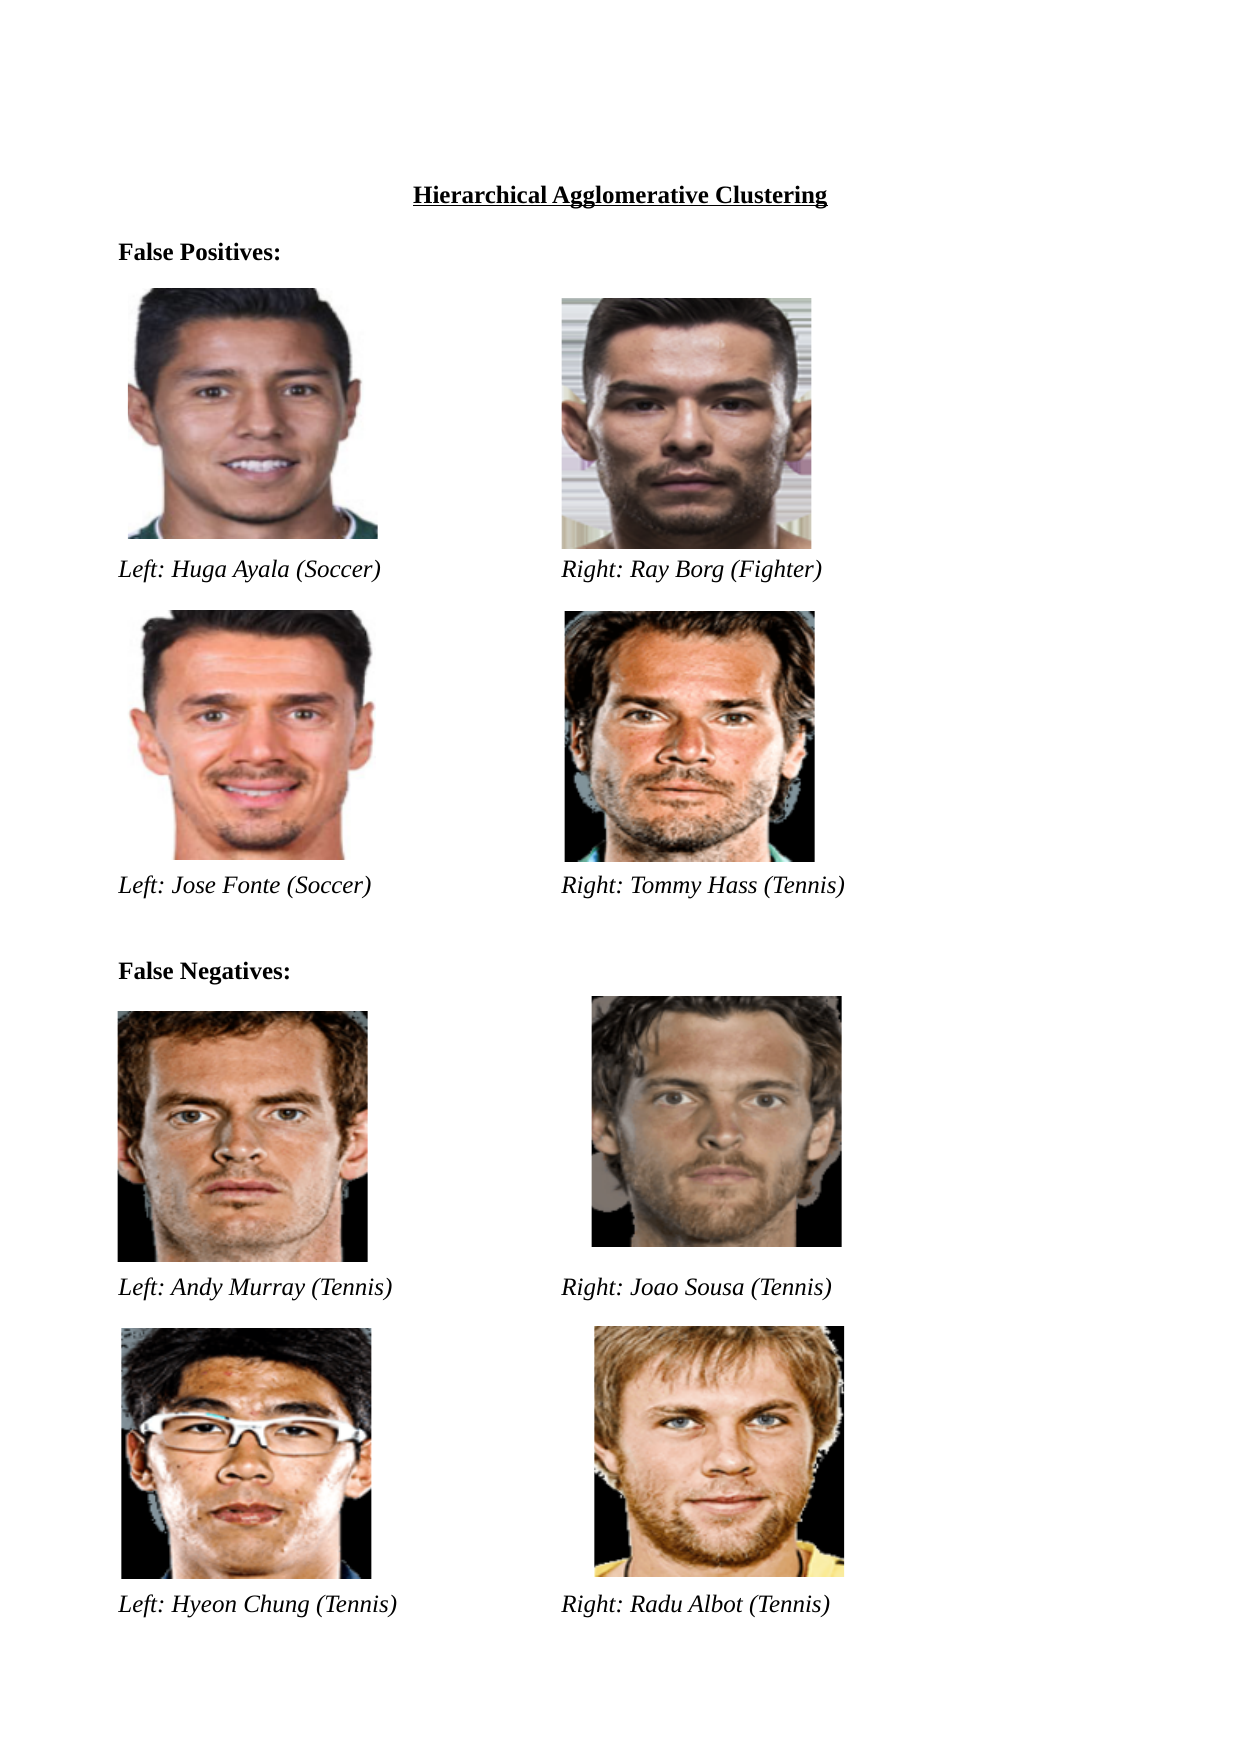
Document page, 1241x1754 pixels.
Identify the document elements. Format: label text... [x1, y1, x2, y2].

text False Positives: [118, 237, 1122, 266]
picture [594, 1326, 845, 1577]
picture [564, 611, 815, 862]
picture [117, 1011, 368, 1262]
picture [121, 1328, 372, 1579]
text False Negatives: [118, 956, 1122, 985]
picture [561, 298, 812, 549]
text Hierarchical Agglomerative Clustering [118, 180, 1122, 209]
text Left: Huga Ayala (Soccer) Right: Ray Borg (Fighter) [118, 554, 1122, 582]
picture [591, 996, 842, 1247]
picture [127, 288, 378, 539]
text Left: Andy Murray (Tennis) Right: Joao Sousa (Tennis) [118, 1272, 1122, 1301]
text Left: Jose Fonte (Soccer) Right: Tommy Hass (Tennis) [118, 870, 1122, 899]
picture [125, 610, 376, 860]
text Left: Hyeon Chung (Tennis) Right: Radu Albot (Tennis) [118, 1589, 1122, 1617]
